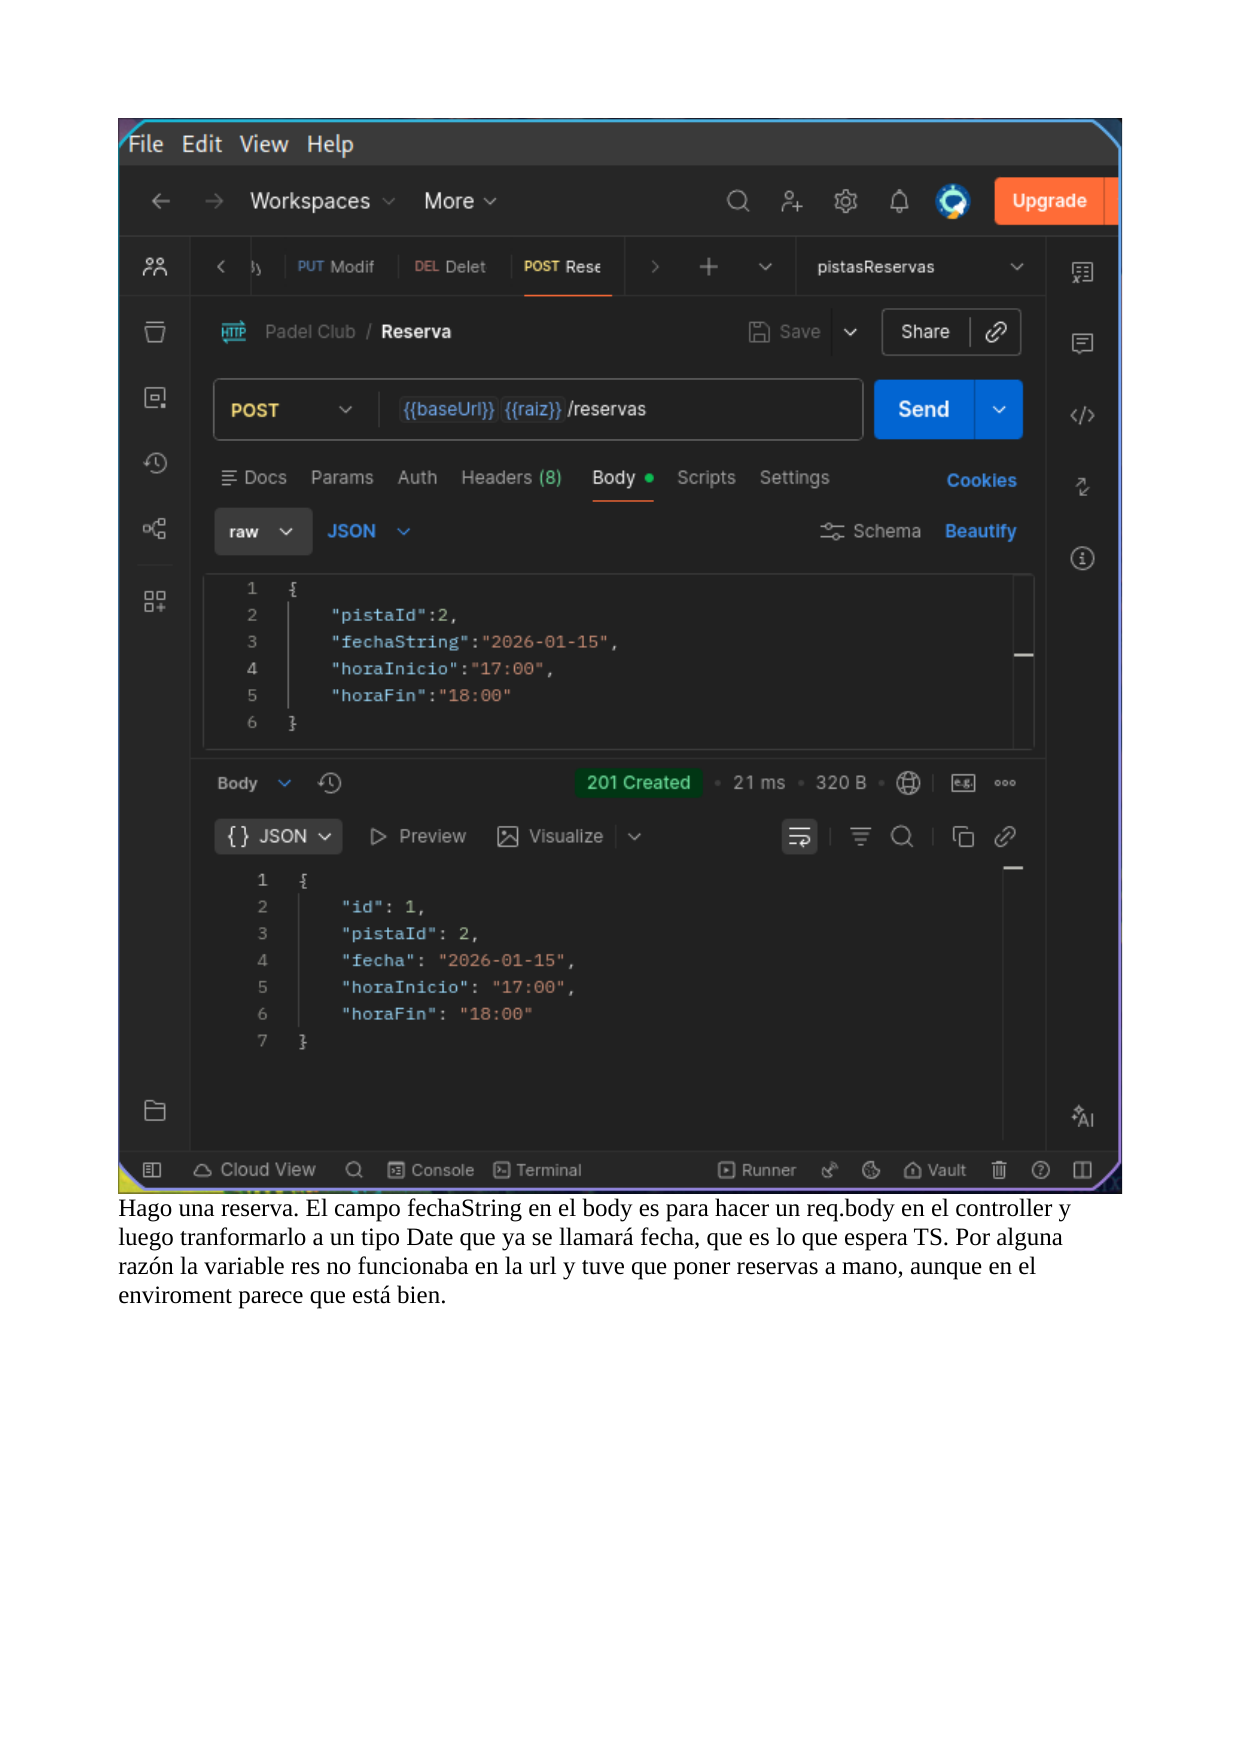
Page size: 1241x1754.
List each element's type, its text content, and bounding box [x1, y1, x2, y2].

picture [118, 118, 1123, 1194]
text Hago una reserva. El campo fechaString en el body es para hacer un req.body en el controller y luego tranformarlo a un tipo Date que ya se llamará fecha, que es lo que espera TS. Por alguna razón la variable res no funcionaba en la url y tuve que poner reservas a mano, aunque en el enviroment parece que está bien. [118, 1194, 1122, 1308]
